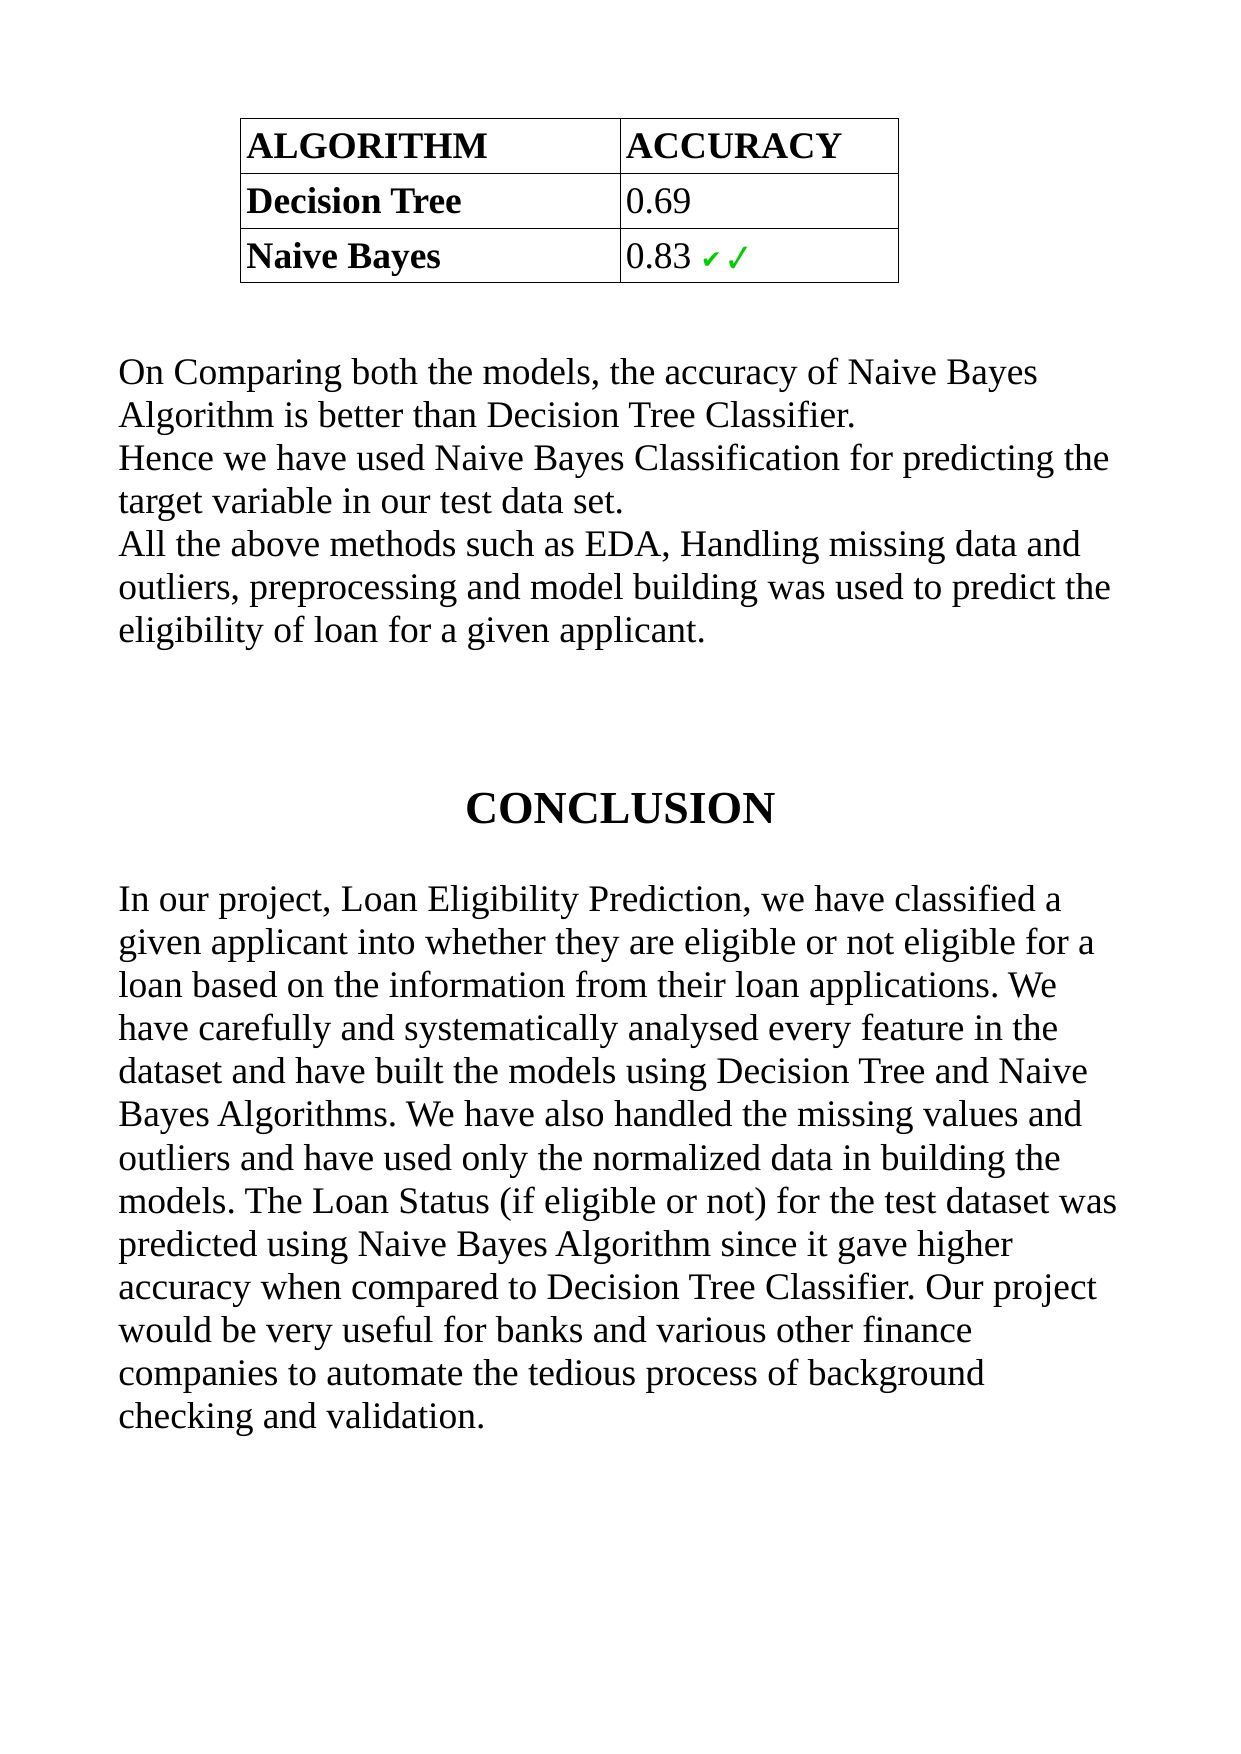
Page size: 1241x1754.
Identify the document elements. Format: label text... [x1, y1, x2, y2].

table_cell 0.69 [621, 174, 898, 227]
table_cell Naive Bayes [241, 229, 620, 282]
text On Comparing both the models, the accuracy of Naive Bayes Algorithm is better than Decision Tree Classifier. [118, 349, 1122, 435]
text Hence we have used Naive Bayes Classification for predicting the target variable in our test data set. [118, 435, 1122, 522]
table_cell 0.83 ✔️ ✔ [621, 229, 898, 282]
text All the above methods such as EDA, Handling missing data and outliers, preprocessing and model building was used to predict the eligibility of loan for a given applicant. [118, 522, 1122, 651]
table_header ALGORITHM [241, 119, 620, 173]
text CONCLUSION [118, 780, 1122, 833]
text In our project, Loan Eligibility Prediction, we have classified a given applicant into whether they are eligible or not eligible for a loan based on the information from their loan applications. We have carefully and systematically analysed every feature in the dataset and have built the models using Decision Tree and Naive Bayes Algorithms. We have also handled the missing values and outliers and have used only the normalized data in building the models. The Loan Status (if eligible or not) for the test dataset was predicted using Naive Bayes Algorithm since it gave higher accuracy when compared to Decision Tree Classifier. Our project would be very useful for banks and various other finance companies to automate the tedious process of background checking and validation. [118, 876, 1122, 1437]
table_header ACCURACY [621, 119, 898, 173]
table_cell Decision Tree [241, 174, 620, 227]
